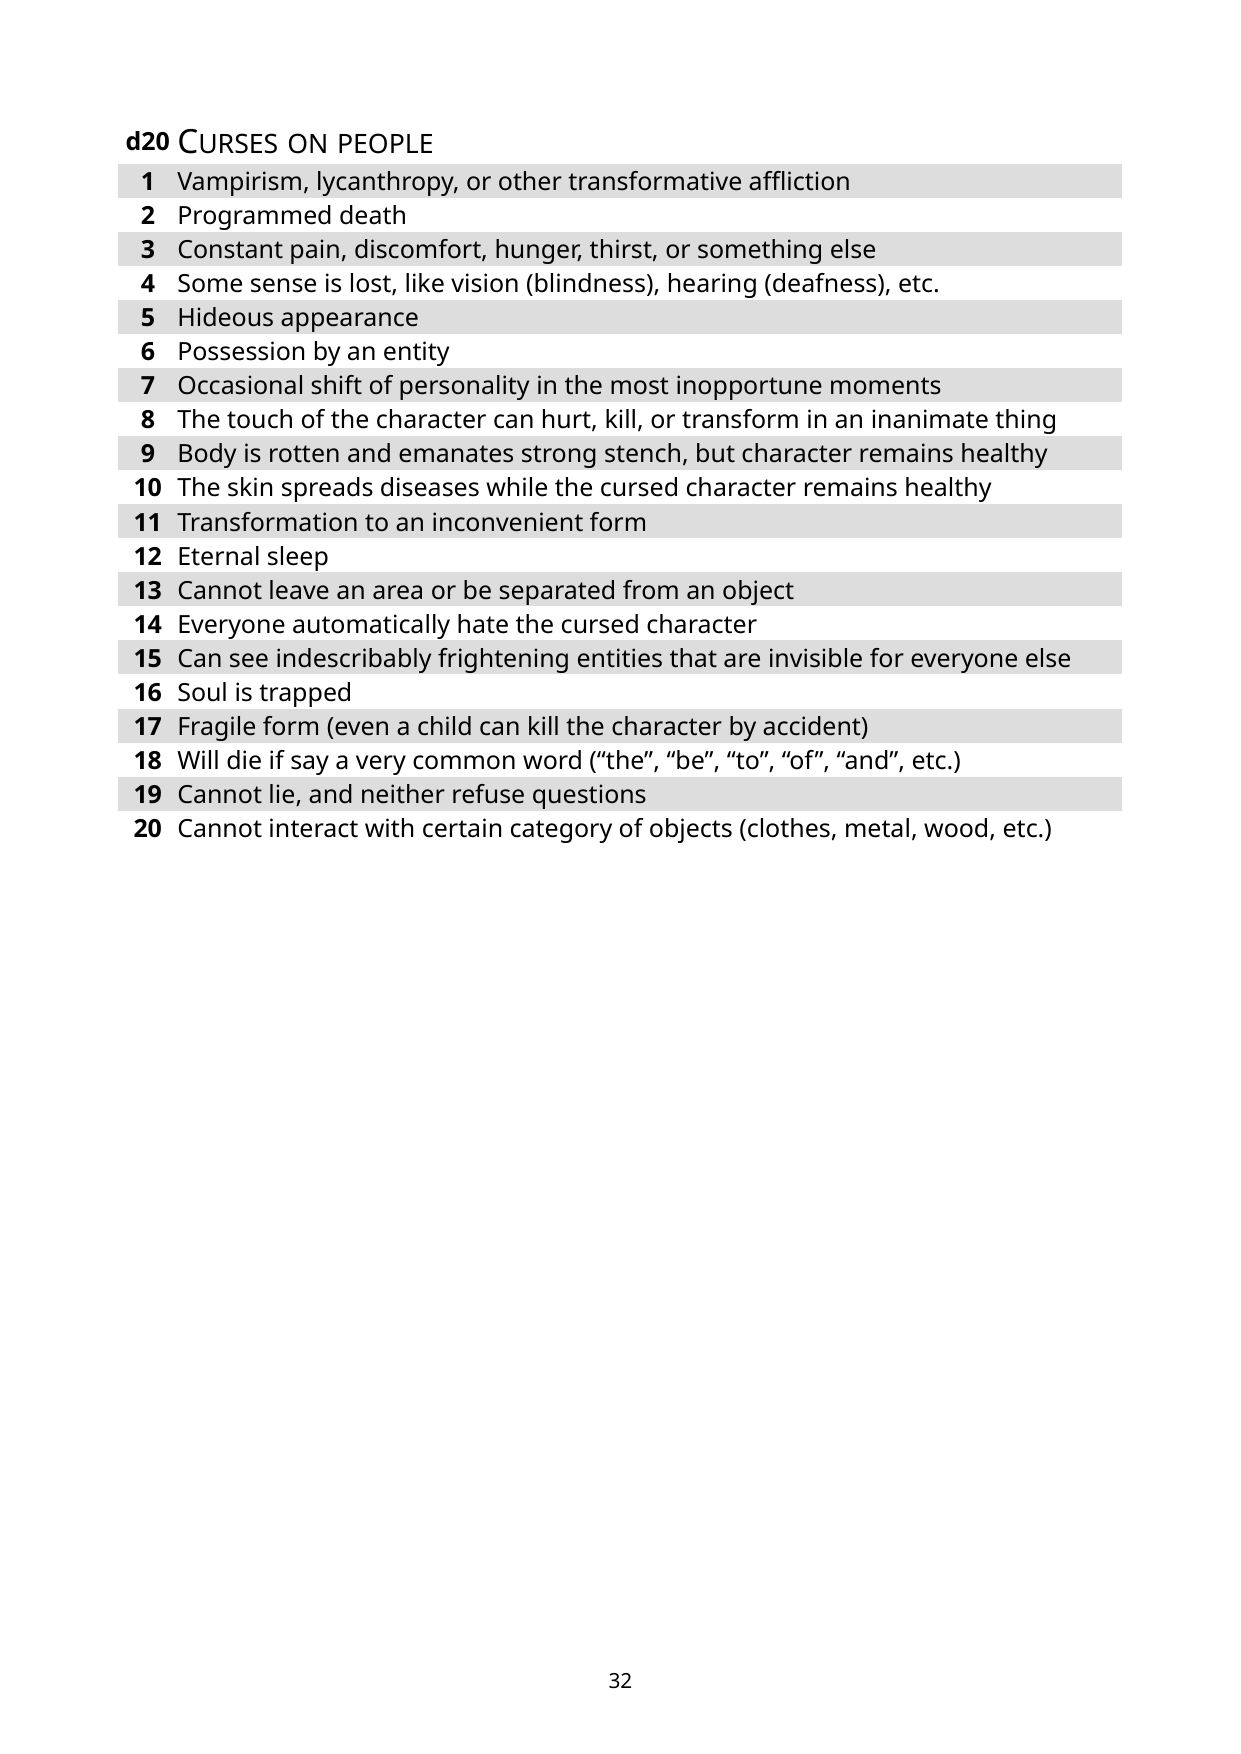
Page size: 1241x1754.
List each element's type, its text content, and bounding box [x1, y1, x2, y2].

table_cell Body is rotten and emanates strong stench, but character remains healthy [177, 436, 1122, 470]
table_cell Transformation to an inconvenient form [177, 504, 1122, 538]
table_cell 15 [118, 640, 177, 674]
table_cell The touch of the character can hurt, kill, or transform in an inanimate thing [177, 402, 1122, 436]
table_cell 20 [118, 811, 177, 845]
table_cell 4 [118, 266, 177, 300]
table_cell 5 [118, 300, 177, 334]
table_cell The skin spreads diseases while the cursed character remains healthy [177, 470, 1122, 504]
table_cell Cannot leave an area or be separated from an object [177, 572, 1122, 606]
table_cell Hideous appearance [177, 300, 1122, 334]
table_cell Everyone automatically hate the cursed character [177, 606, 1122, 640]
table_cell 19 [118, 777, 177, 811]
table_cell Vampirism, lycanthropy, or other transformative affliction [177, 164, 1122, 198]
table_cell Cannot interact with certain category of objects (clothes, metal, wood, etc.) [177, 811, 1122, 845]
table_cell 6 [118, 334, 177, 368]
table_cell Constant pain, discomfort, hunger, thirst, or something else [177, 232, 1122, 266]
table_cell Cannot lie, and neither refuse questions [177, 777, 1122, 811]
table_cell 17 [118, 709, 177, 743]
table_cell 18 [118, 743, 177, 777]
table_header d20 [118, 118, 177, 163]
table_cell 11 [118, 504, 177, 538]
table_cell 7 [118, 368, 177, 402]
table_cell 9 [118, 436, 177, 470]
table_cell Fragile form (even a child can kill the character by accident) [177, 709, 1122, 743]
table_cell Possession by an entity [177, 334, 1122, 368]
table_cell 13 [118, 572, 177, 606]
table_cell 10 [118, 470, 177, 504]
table_cell Programmed death [177, 198, 1122, 232]
table_cell 16 [118, 675, 177, 708]
table_cell 8 [118, 402, 177, 436]
table_cell Occasional shift of personality in the most inopportune moments [177, 368, 1122, 402]
table_cell 14 [118, 606, 177, 640]
table_cell 3 [118, 232, 177, 266]
table_cell 2 [118, 198, 177, 232]
table_cell Soul is trapped [177, 675, 1122, 708]
table_cell Eternal sleep [177, 538, 1122, 572]
table_cell 1 [118, 164, 177, 198]
table_header Curses on people [177, 118, 1122, 163]
table_cell 12 [118, 538, 177, 572]
table_cell Will die if say a very common word (“the”, “be”, “to”, “of”, “and”, etc.) [177, 743, 1122, 777]
table_cell Can see indescribably frightening entities that are invisible for everyone else [177, 640, 1122, 674]
table_cell Some sense is lost, like vision (blindness), hearing (deafness), etc. [177, 266, 1122, 300]
